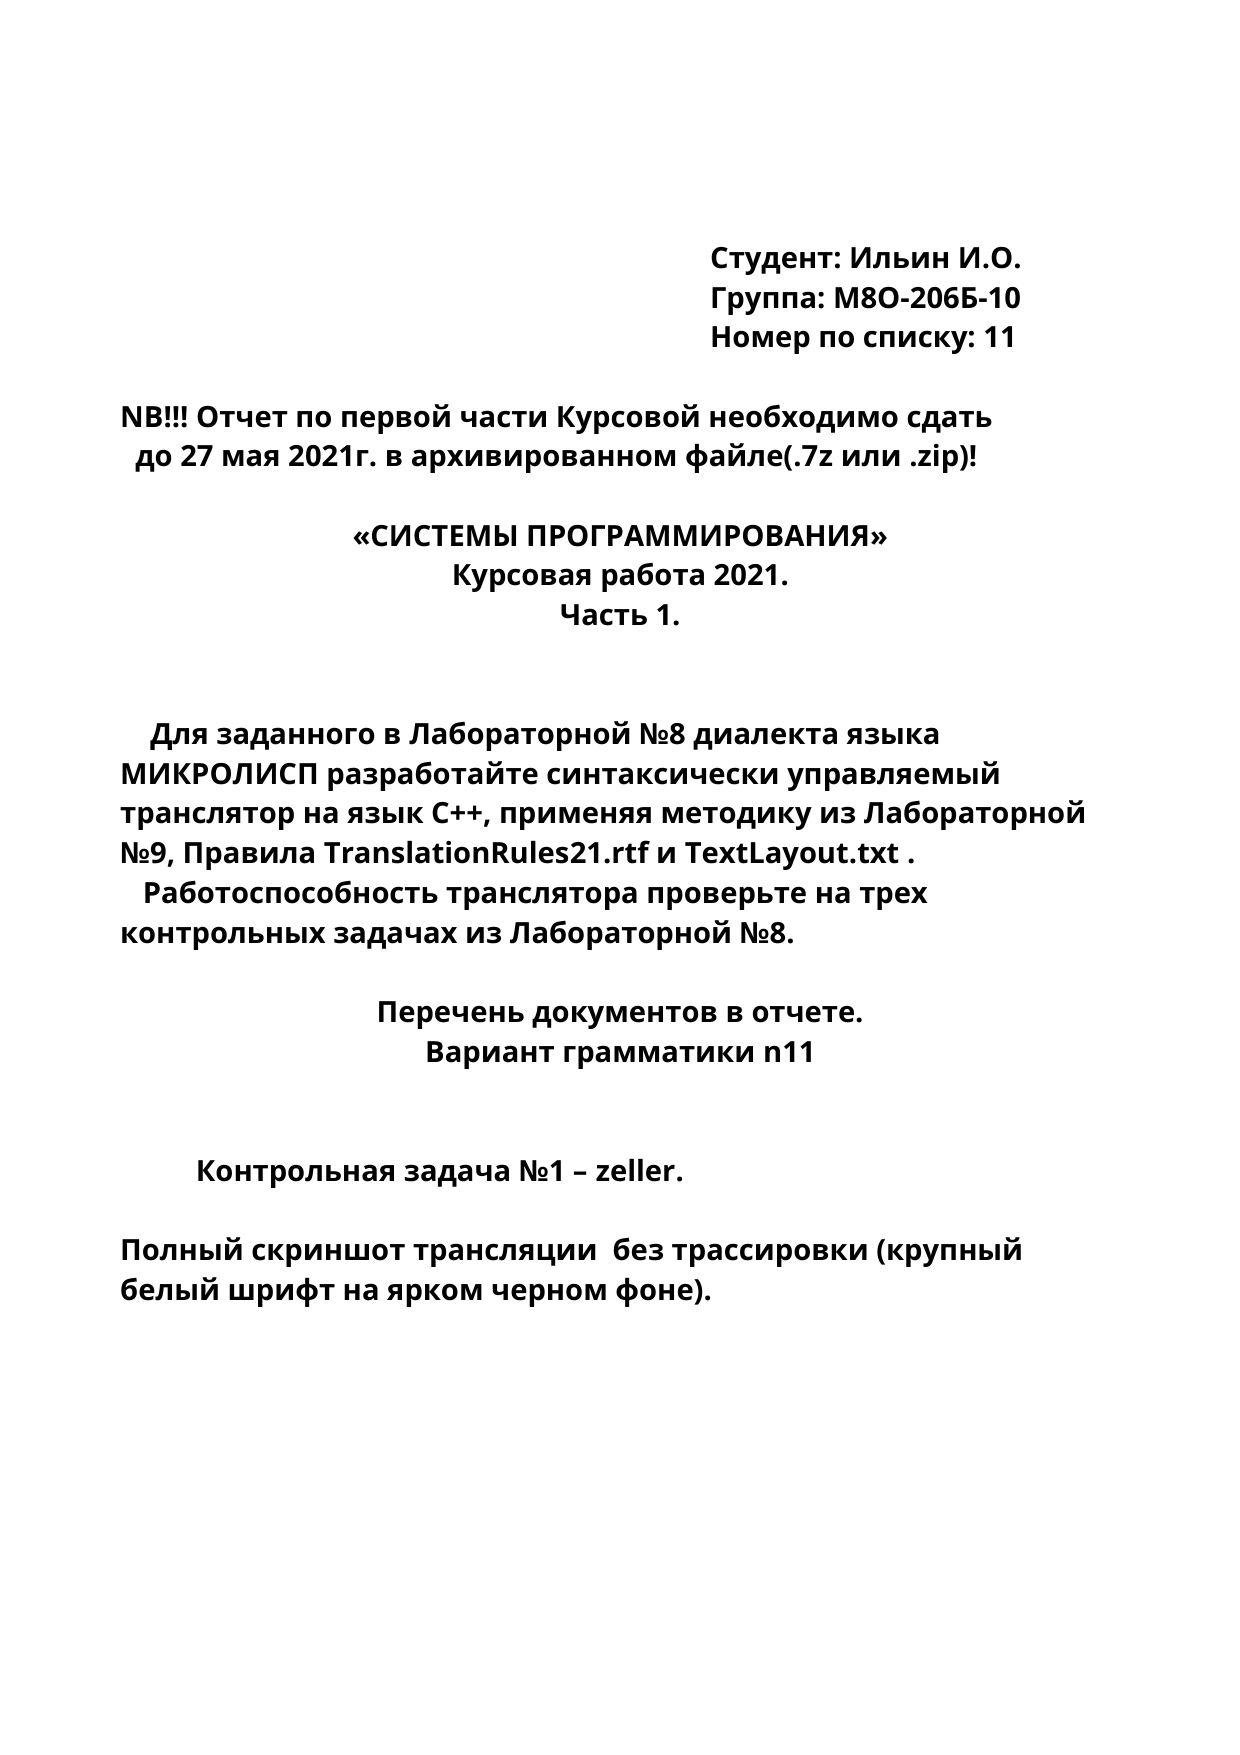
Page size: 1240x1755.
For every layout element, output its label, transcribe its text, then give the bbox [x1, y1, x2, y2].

text Студент: Ильин И.О. [120, 237, 1120, 277]
text Группа: М8О-206Б-10 [120, 277, 1120, 317]
text Полный скриншот трансляции без трассировки (крупный белый шрифт на ярком черном фоне). [120, 1229, 1120, 1309]
text NB!!! Отчет по первой части Курсовой необходимо сдать [120, 396, 1120, 436]
text Курсовая работа 2021. [120, 555, 1120, 594]
text Контрольная задача №1 – zeller. [120, 1150, 1120, 1190]
text Для заданного в Лабораторной №8 диалекта языка МИКРОЛИСП разработайте синтаксически управляемый транслятор на язык С++, применяя методику из Лабораторной №9, Правила TranslationRules21.rtf и TextLayout.txt . [120, 713, 1120, 872]
text Номер по списку: 11 [120, 317, 1120, 356]
text Часть 1. [120, 594, 1120, 634]
text Работоспособность транслятора проверьте на трех контрольных задачах из Лабораторной №8. [120, 872, 1120, 952]
text Вариант грамматики n11 [120, 1031, 1120, 1071]
text Перечень документов в отчете. [120, 991, 1120, 1031]
text до 27 мая 2021г. в архивированном файле(.7z или .zip)! [120, 436, 1120, 475]
text «СИСТЕМЫ ПРОГРАММИРОВАНИЯ» [120, 515, 1120, 555]
